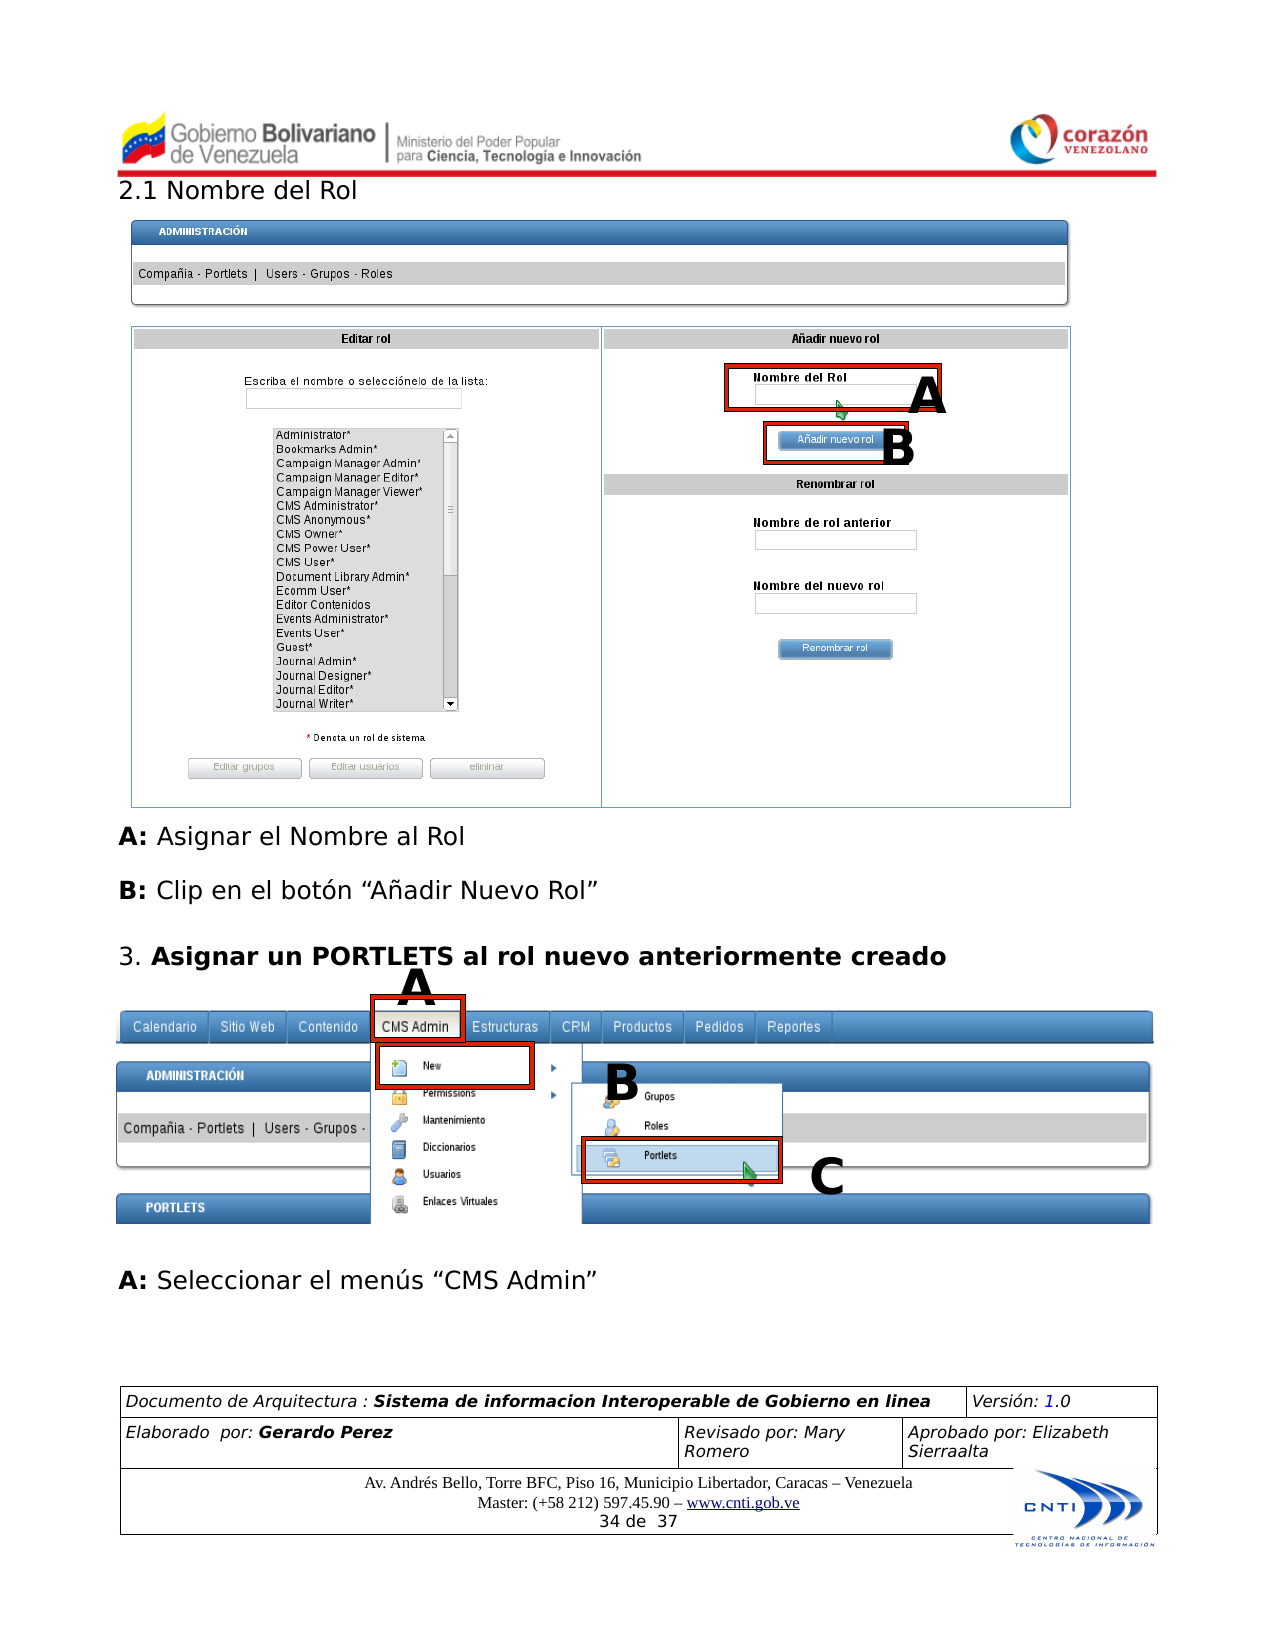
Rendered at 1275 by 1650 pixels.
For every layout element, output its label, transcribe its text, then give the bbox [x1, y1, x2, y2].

picture [1013, 1468, 1156, 1548]
text 2.1 Nombre del Rol [118, 177, 1157, 206]
picture [125, 215, 1072, 815]
picture [375, 1006, 460, 1037]
subtitle 3. Asignar un PORTLETS al rol nuevo anteriormente creado [118, 943, 1157, 972]
picture [117, 107, 1157, 177]
text A: Asignar el Nombre al Rol [118, 822, 1157, 851]
picture [380, 1047, 529, 1084]
text A: Seleccionar el menús “CMS Admin” [118, 1266, 1157, 1295]
text B: Clip en el botón “Añadir Nuevo Rol” [118, 876, 1157, 905]
picture [116, 1006, 1154, 1224]
